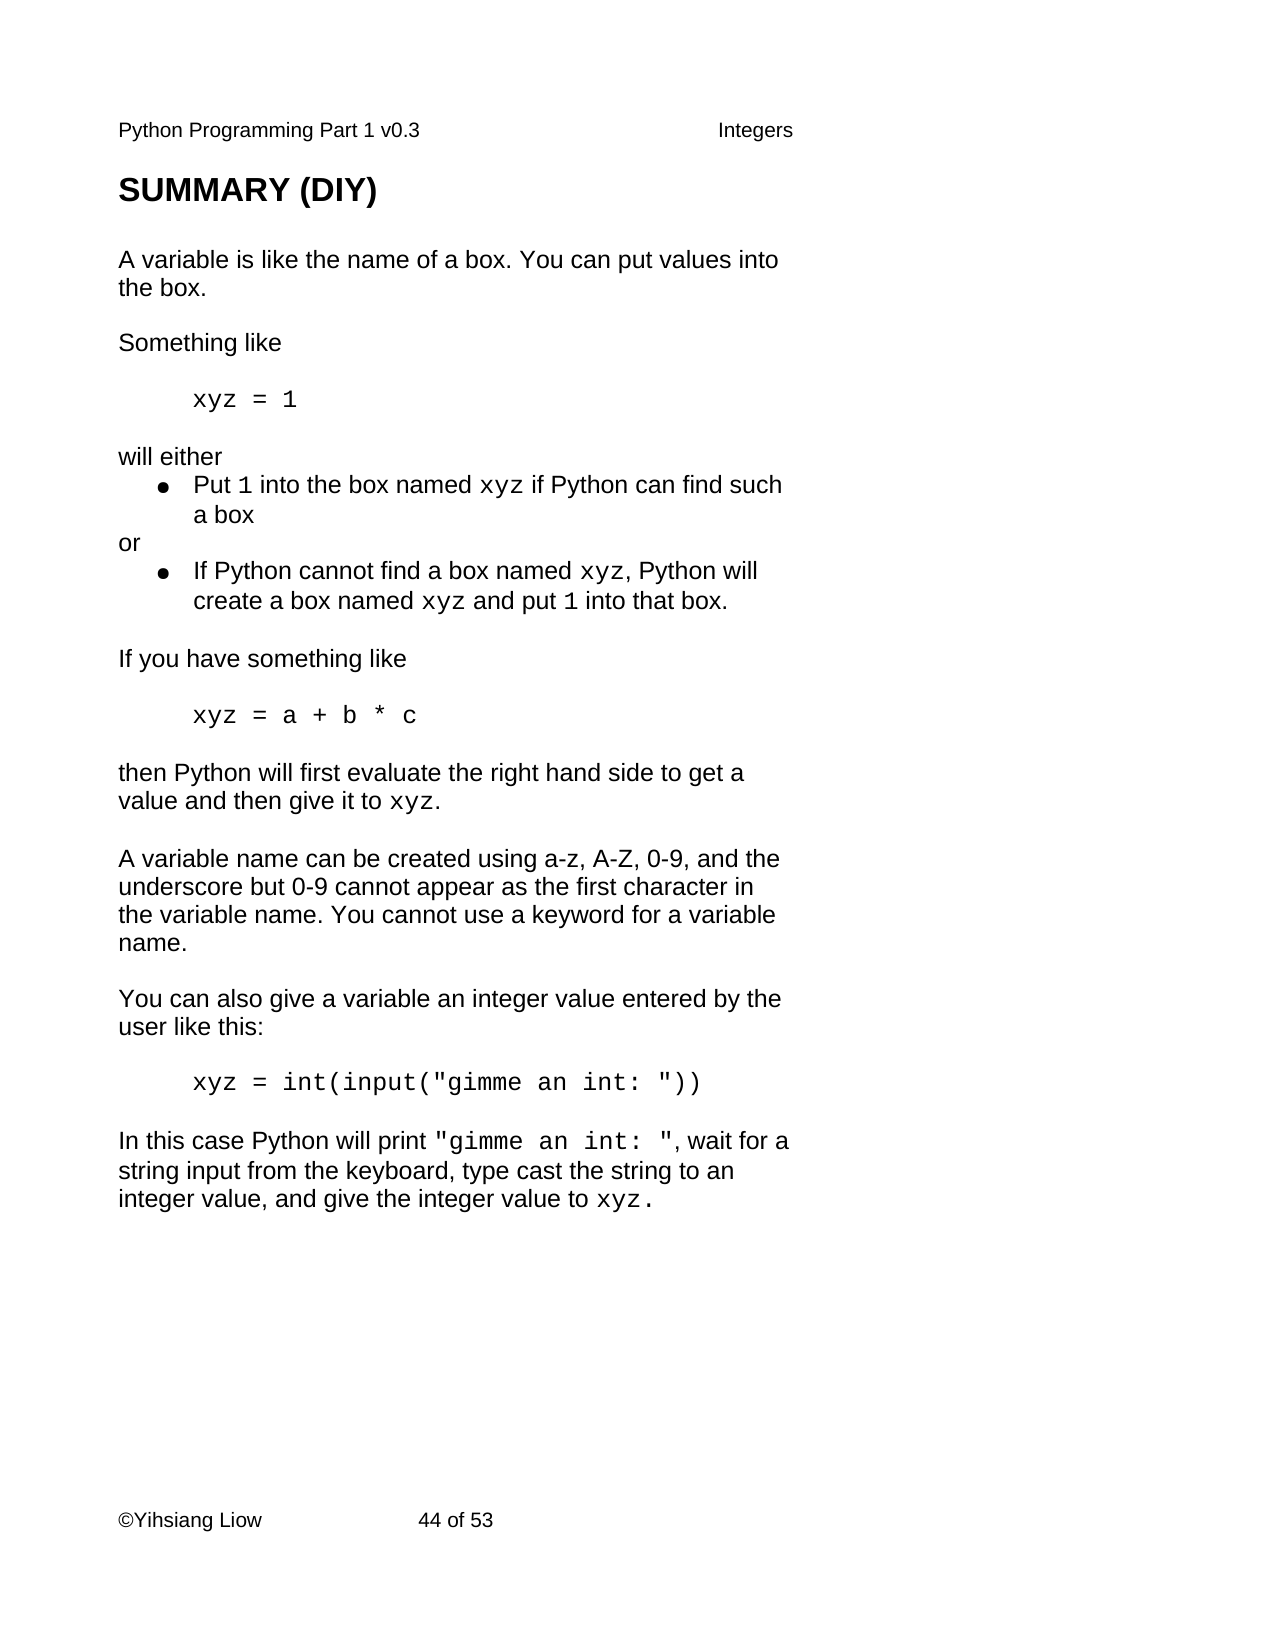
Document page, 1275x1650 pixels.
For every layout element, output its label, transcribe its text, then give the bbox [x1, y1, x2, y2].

list If Python cannot find a box named xyz, Python will create a box named xyz and put 1 into that box. [156, 557, 793, 617]
text You can also give a variable an integer value entered by the user like this: [118, 984, 793, 1040]
text xyz = a + b * c [118, 701, 793, 731]
text In this case Python will print "gimme an int: ", wait for a string input from the keyboard, type cast the string to an integer value, and give the integer value to xyz. [118, 1127, 793, 1215]
text or [118, 529, 793, 557]
text SUMMARY (DIY) [118, 171, 793, 208]
text If you have something like [118, 645, 793, 673]
text A variable name can be created using a-z, A-Z, 0-9, and the underscore but 0-9 cannot appear as the first character in the variable name. You cannot use a keyword for a variable name. [118, 845, 793, 956]
text xyz = int(input("gimme an int: ")) [118, 1068, 793, 1098]
text xyz = 1 [118, 385, 793, 415]
text then Python will first evaluate the right hand side to get a value and then give it to xyz. [118, 759, 793, 817]
list Put 1 into the box named xyz if Python can find such a box [156, 471, 793, 529]
text will either [118, 443, 793, 471]
text A variable is like the name of a box. You can put values into the box. [118, 245, 793, 301]
text Something like [118, 329, 793, 357]
